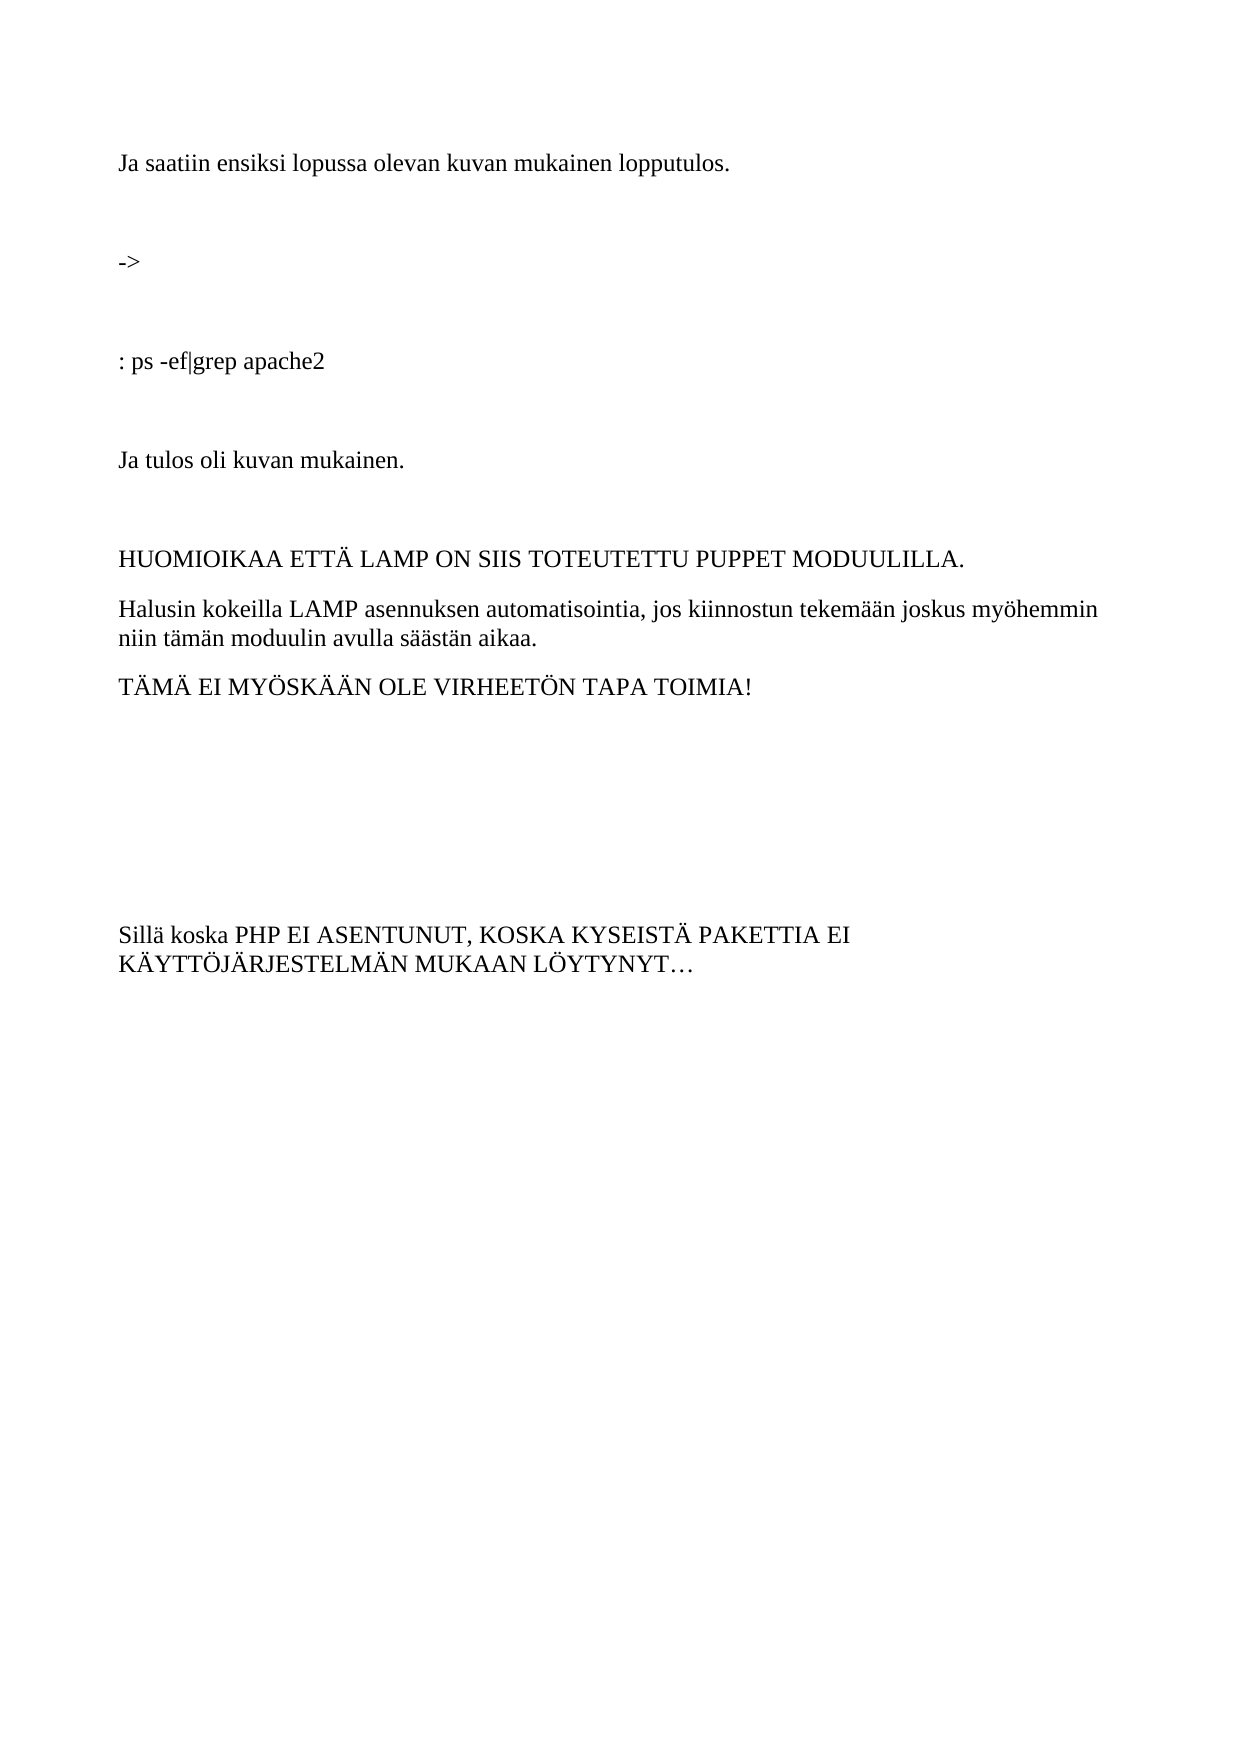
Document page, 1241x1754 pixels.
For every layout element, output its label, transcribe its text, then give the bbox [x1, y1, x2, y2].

text HUOMIOIKAA ETTÄ LAMP ON SIIS TOTEUTETTU PUPPET MODUULILLA. [118, 544, 1122, 573]
text Ja tulos oli kuvan mukainen. [118, 445, 1122, 474]
text Ja saatiin ensiksi lopussa olevan kuvan mukainen lopputulos. [118, 148, 1122, 176]
text Halusin kokeilla LAMP asennuksen automatisointia, jos kiinnostun tekemään joskus myöhemmin niin tämän moduulin avulla säästän aikaa. [118, 594, 1122, 651]
text TÄMÄ EI MYÖSKÄÄN OLE VIRHEETÖN TAPA TOIMIA! [118, 672, 1122, 701]
text Sillä koska PHP EI ASENTUNUT, KOSKA KYSEISTÄ PAKETTIA EI KÄYTTÖJÄRJESTELMÄN MUKAAN LÖYTYNYT… [118, 920, 1122, 978]
text : ps -ef|grep apache2 [118, 346, 1122, 375]
text -> [118, 247, 1122, 276]
